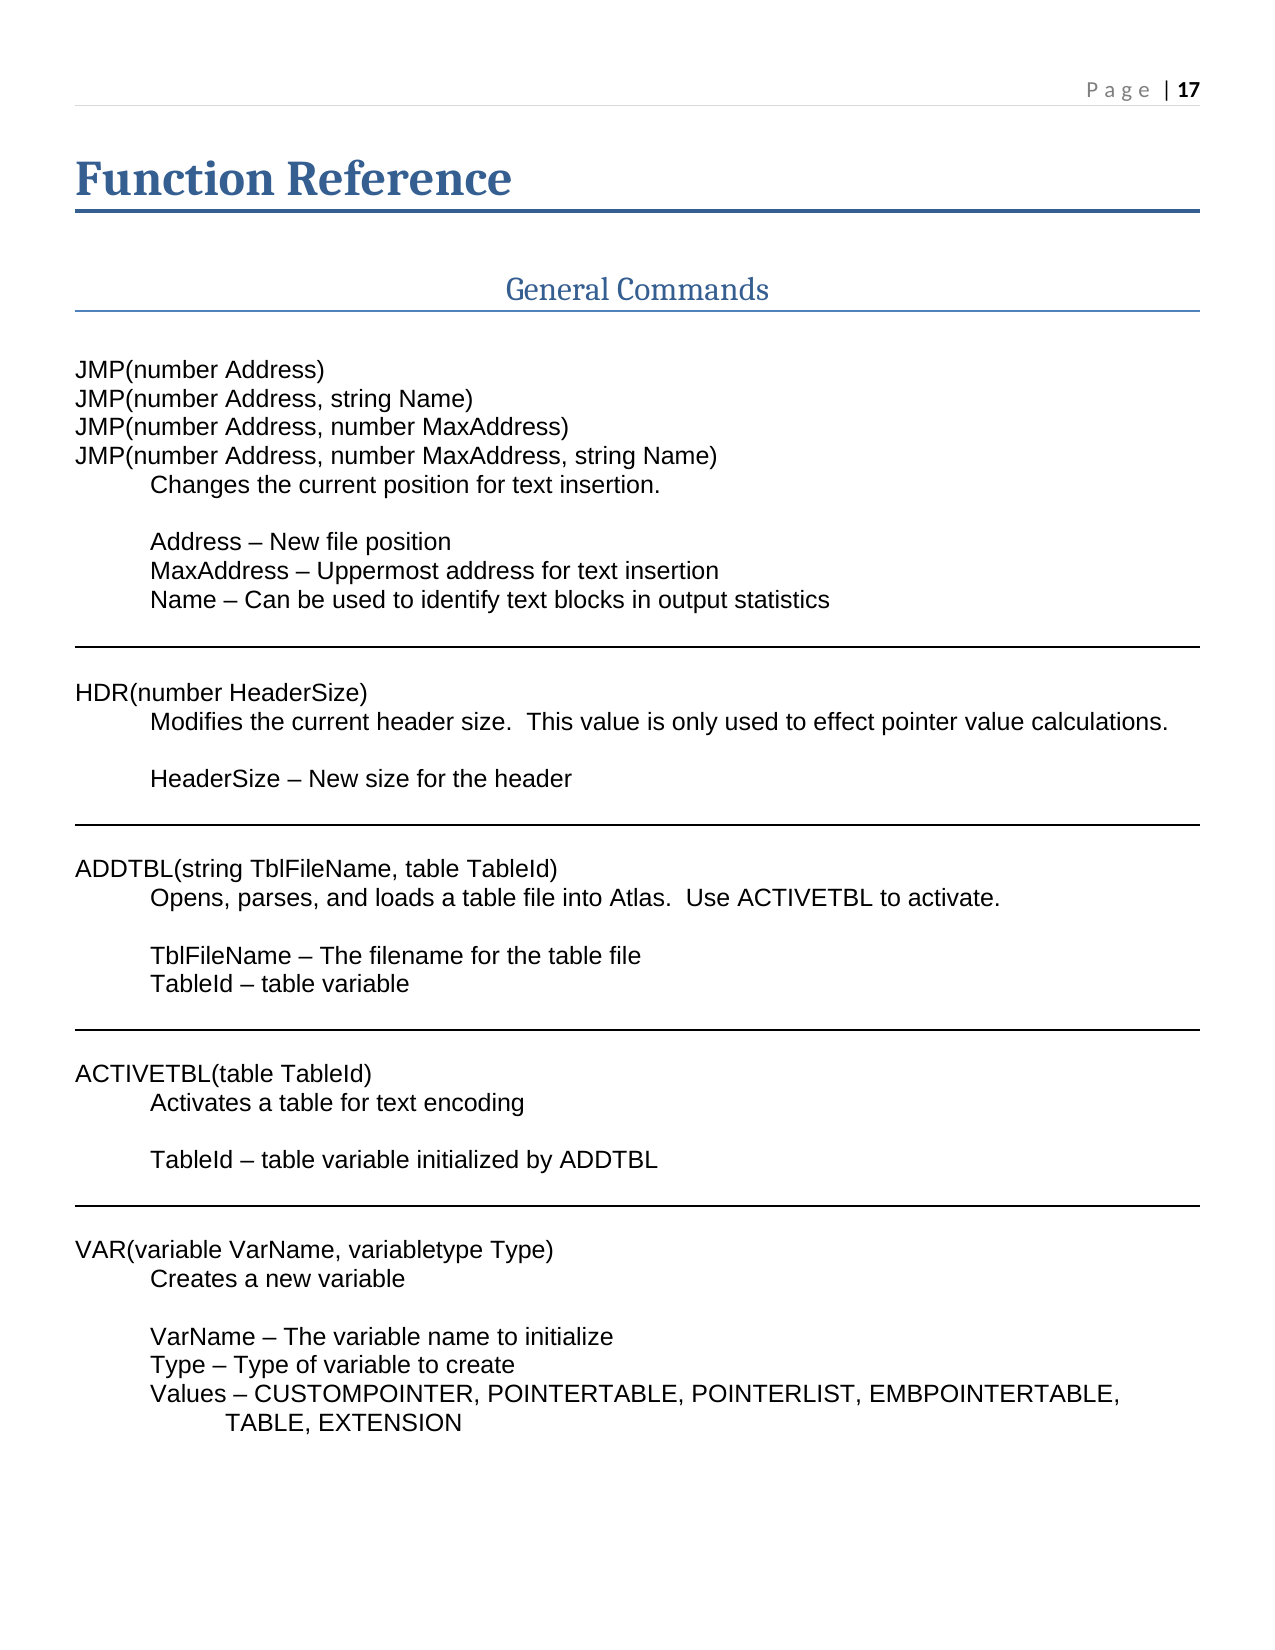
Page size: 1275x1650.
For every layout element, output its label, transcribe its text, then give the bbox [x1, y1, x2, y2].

text Type – Type of variable to create [75, 1350, 1200, 1379]
text HeaderSize – New size for the header [75, 764, 1200, 793]
text TableId – table variable initialized by ADDTBL [75, 1146, 1200, 1174]
subtitle Function Reference [75, 150, 1200, 209]
text MaxAddress – Uppermost address for text insertion [75, 556, 1200, 585]
text TableId – table variable [75, 969, 1200, 998]
text VAR(variable VarName, variabletype Type) [75, 1235, 1200, 1264]
text Address – New file position [75, 527, 1200, 556]
text Activates a table for text encoding [75, 1088, 1200, 1117]
text JMP(number Address, number MaxAddress) [75, 412, 1200, 441]
text Changes the current position for text insertion. [75, 470, 1200, 498]
text Creates a new variable [75, 1264, 1200, 1293]
text JMP(number Address, number MaxAddress, string Name) [75, 441, 1200, 470]
text Values – CUSTOMPOINTER, POINTERTABLE, POINTERLIST, EMBPOINTERTABLE, TABLE, EXTENSION [150, 1379, 1200, 1437]
text Modifies the current header size. This value is only used to effect pointer value calculations. [75, 707, 1200, 736]
text Name – Can be used to identify text blocks in output statistics [75, 585, 1200, 613]
subtitle General Commands [75, 270, 1200, 310]
text JMP(number Address) [75, 355, 1200, 383]
text ACTIVETBL(table TableId) [75, 1059, 1200, 1088]
text VarName – The variable name to initialize [75, 1322, 1200, 1350]
text JMP(number Address, string Name) [75, 383, 1200, 412]
text HDR(number HeaderSize) [75, 678, 1200, 707]
text TblFileName – The filename for the table file [75, 941, 1200, 969]
text ADDTBL(string TblFileName, table TableId) [75, 854, 1200, 883]
text Opens, parses, and loads a table file into Atlas. Use ACTIVETBL to activate. [75, 883, 1200, 912]
